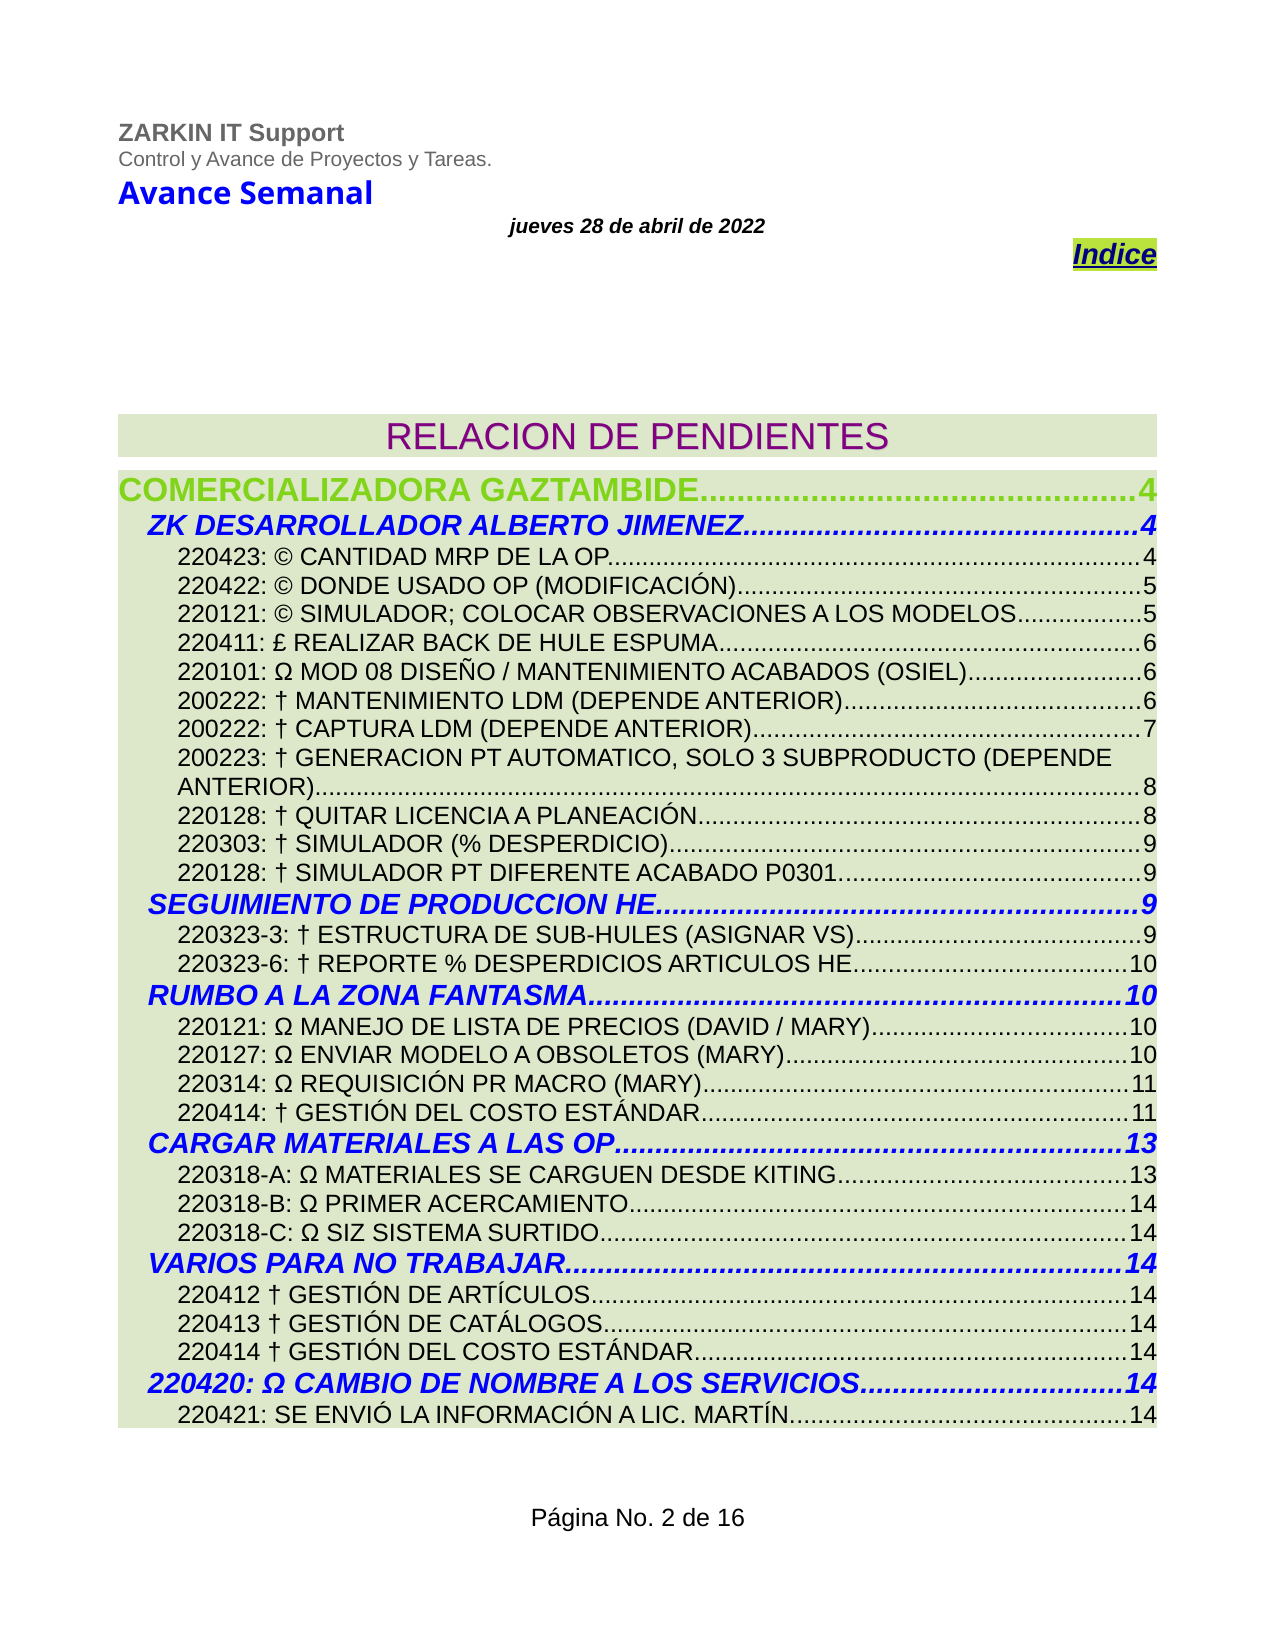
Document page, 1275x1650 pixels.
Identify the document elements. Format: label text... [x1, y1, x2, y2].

text 220323-6: † REPORTE % DESPERDICIOS ARTICULOS HE 10 [177, 949, 1157, 978]
text 220421: Se envió la información a Lic. Martín. 14 [177, 1399, 1157, 1428]
text ZK DESARROLLADOR ALBERTO JIMENEZ 4 [148, 508, 1157, 542]
text 220422: © DONDE USADO OP (MODIFICACIÓN) 5 [177, 571, 1157, 599]
text 220121: Ω MANEJO DE LISTA DE PRECIOS (david / mary) 10 [177, 1011, 1157, 1040]
text 220318-C: Ω SIZ SISTEMA SURTIDO 14 [177, 1217, 1157, 1246]
text 220413 † GESTIÓN DE CATÁLOGOS 14 [177, 1308, 1157, 1337]
text 220423: © CANTIDAD MRP DE LA OP. 4 [177, 542, 1157, 571]
text 220318-B: Ω PRIMER ACERCAMIENTO 14 [177, 1189, 1157, 1217]
text 220323-3: † ESTRUCTURA DE SUB-HULES (ASIGNAR VS) 9 [177, 920, 1157, 949]
text 220303: † SIMULADOR (% DESPERDICIO) 9 [177, 829, 1157, 858]
text 220411: £ REALIZAR BACK DE HULE ESPUMA 6 [177, 628, 1157, 657]
text 220414 † GESTIÓN DEL COSTO ESTÁNDAR 14 [177, 1337, 1157, 1366]
text VARIOS PARA NO TRABAJAR 14 [148, 1246, 1157, 1280]
text 220314: Ω REQUISICIÓN PR MACRO (mary) 11 [177, 1069, 1157, 1098]
text 200222: † CAPTURA LDM (DEPENDE ANTERIOR) 7 [177, 714, 1157, 743]
text CARGAR MATERIALES A LAS OP 13 [148, 1126, 1157, 1160]
text 220101: Ω MOD 08 DISEÑO / MANTENIMIENTO ACABADOS (OSIEL) 6 [177, 657, 1157, 686]
text 200222: † MANTENIMIENTO LDM (DEPENDE ANTERIOR) 6 [177, 686, 1157, 714]
text RUMBO A LA ZONA FANTASMA 10 [148, 978, 1157, 1011]
text 220412 † GESTIÓN DE ARTÍCULOS 14 [177, 1280, 1157, 1308]
text SEGUIMIENTO DE PRODUCCION HE. 9 [148, 887, 1157, 920]
text 200223: † GENERACION PT AUTOMATICO, SOLO 3 SUBPRODUCTO (DEPENDE ANTERIOR) 8 [177, 743, 1157, 801]
text 220128: † SIMULADOR PT DIFERENTE ACABADO P0301. 9 [177, 858, 1157, 887]
text 220127: Ω ENVIAR MODELO A OBSOLETOS (mary) 10 [177, 1040, 1157, 1069]
text 220414: † GESTIÓN DEL COSTO ESTÁNDAR 11 [177, 1098, 1157, 1126]
text 220121: © SIMULADOR; COLOCAR OBSERVACIONES A LOS MODELOS 5 [177, 599, 1157, 628]
text 220128: † QUITAR LICENCIA A PLANEACIÓN 8 [177, 801, 1157, 829]
text 220318-A: Ω MATERIALES SE CARGUEN DESDE KITING 13 [177, 1160, 1157, 1189]
subtitle RELACION DE PENDIENTES [118, 414, 1157, 457]
text 220420: Ω CAMBIO DE NOMBRE A LOS SERVICIOS 14 [148, 1366, 1157, 1399]
text COMERCIALIZADORA GAZTAMBIDE 4 [118, 470, 1157, 508]
